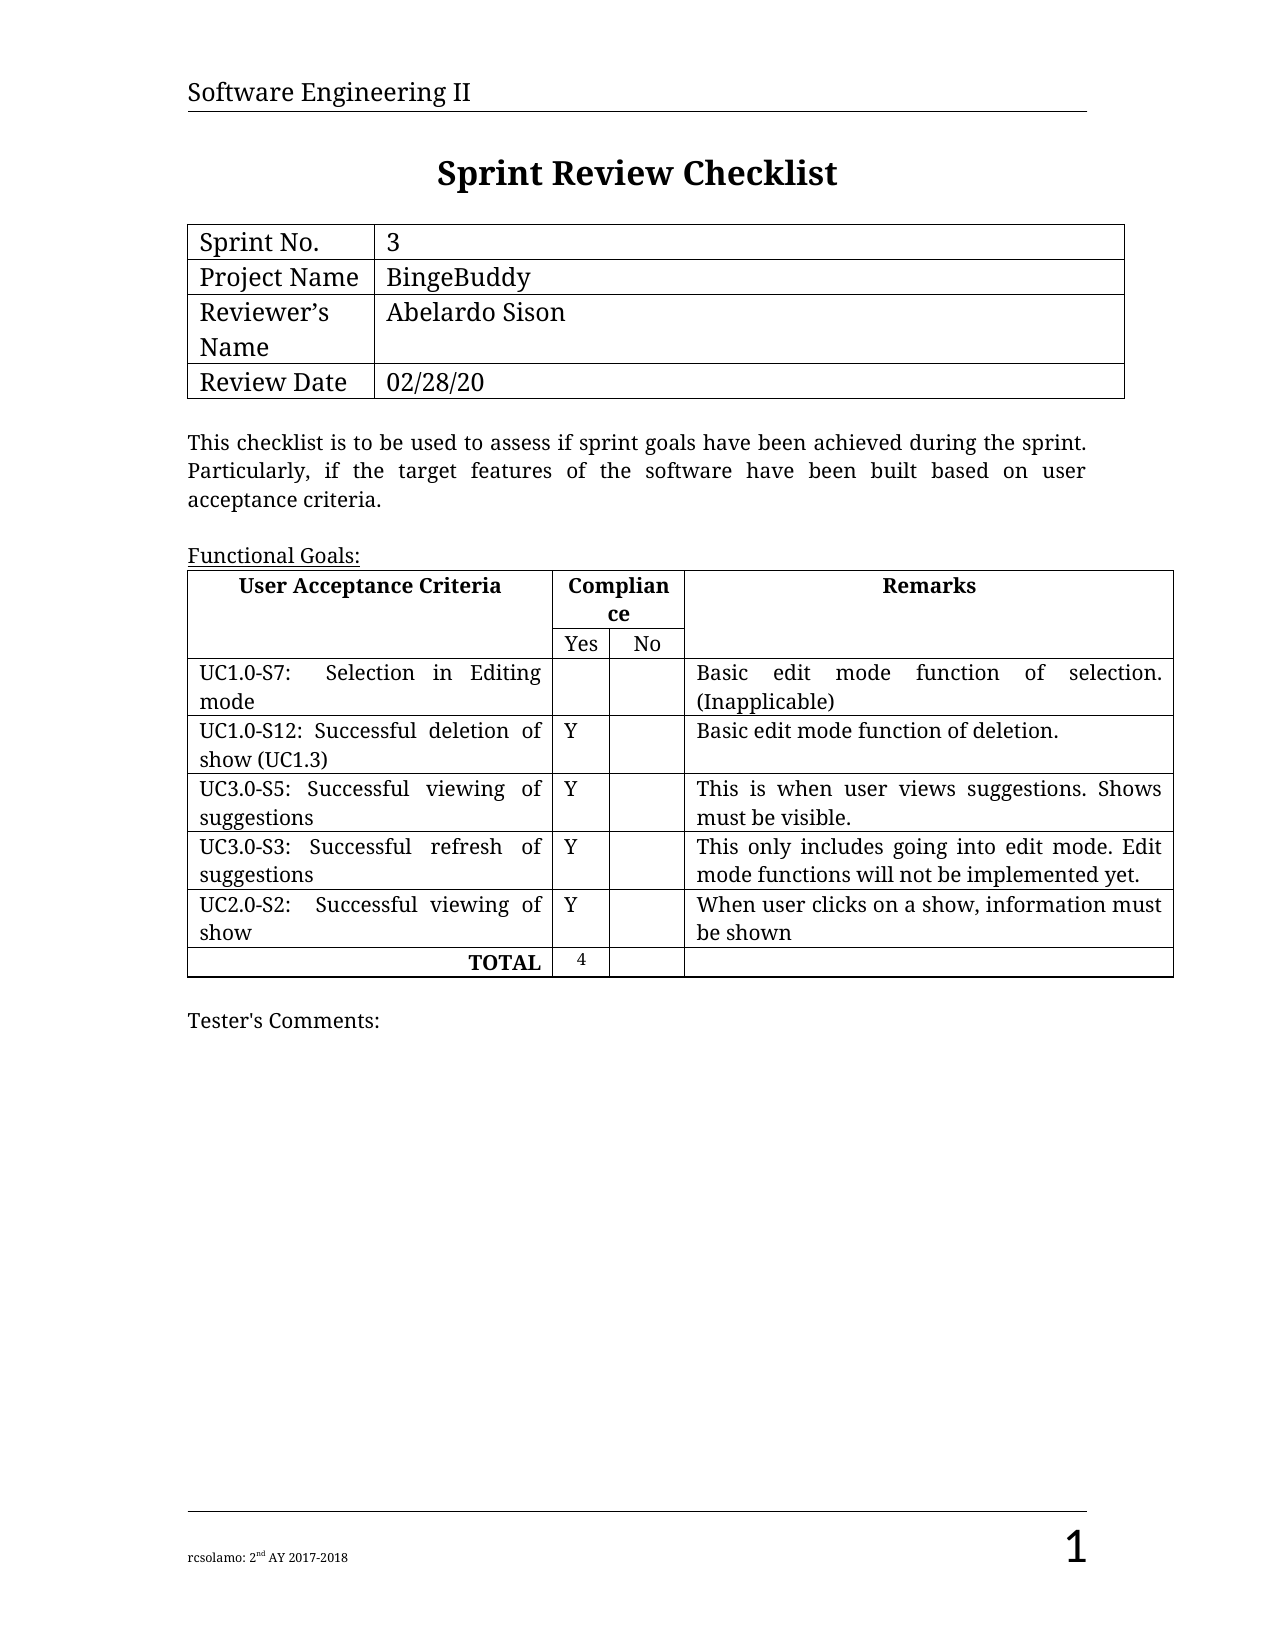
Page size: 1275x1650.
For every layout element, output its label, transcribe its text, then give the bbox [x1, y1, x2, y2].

text Sprint Review Checklist [187, 150, 1087, 195]
table_cell Yes [553, 629, 609, 657]
table_cell [610, 716, 684, 773]
table_header 3 [375, 225, 1124, 259]
table_cell This only includes going into edit mode. Edit mode functions will not be implemented yet. [685, 832, 1173, 889]
table_cell Y [553, 890, 609, 947]
table_cell Y [553, 832, 609, 889]
table_header Remarks [685, 571, 1173, 657]
table_header Compliance [553, 571, 684, 628]
table_header User Acceptance Criteria [188, 571, 552, 657]
table_cell UC3.0-S3: Successful refresh of suggestions [188, 832, 552, 889]
table_cell [610, 948, 684, 976]
text This checklist is to be used to assess if sprint goals have been achieved during the sprint. Particularly, if the target features of the software have been built based on user acceptance criteria. [187, 428, 1087, 513]
table_cell Y [553, 716, 609, 773]
table_cell TOTAL [188, 948, 552, 976]
table_cell UC1.0-S12: Successful deletion of show (UC1.3) [188, 716, 552, 773]
text Functional Goals: [187, 542, 1087, 570]
table_cell Project Name [188, 260, 374, 294]
table_cell [610, 832, 684, 889]
table_cell 02/28/20 [375, 364, 1124, 398]
table_cell This is when user views suggestions. Shows must be visible. [685, 774, 1173, 831]
table_cell Y [553, 774, 609, 831]
table_cell Abelardo Sison [375, 295, 1124, 363]
table_cell Reviewer’s Name [188, 295, 374, 363]
table_cell Review Date [188, 364, 374, 398]
table_cell UC2.0-S2: Successful viewing of show [188, 890, 552, 947]
table_header Sprint No. [188, 225, 374, 259]
table_cell Basic edit mode function of deletion. [685, 716, 1173, 773]
table_cell When user clicks on a show, information must be shown [685, 890, 1173, 947]
table_cell No [610, 629, 684, 657]
table_cell [610, 659, 684, 715]
table_cell [610, 774, 684, 831]
table_cell BingeBuddy [375, 260, 1124, 294]
table_cell [610, 890, 684, 947]
text Tester's Comments: [187, 1006, 1087, 1034]
table_cell UC3.0-S5: Successful viewing of suggestions [188, 774, 552, 831]
table_cell Basic edit mode function of selection. (Inapplicable) [685, 659, 1173, 715]
table_cell UC1.0-S7: Selection in Editing mode [188, 659, 552, 715]
table_cell [553, 659, 609, 715]
table_cell 4 [553, 948, 609, 976]
table_cell [685, 948, 1173, 976]
